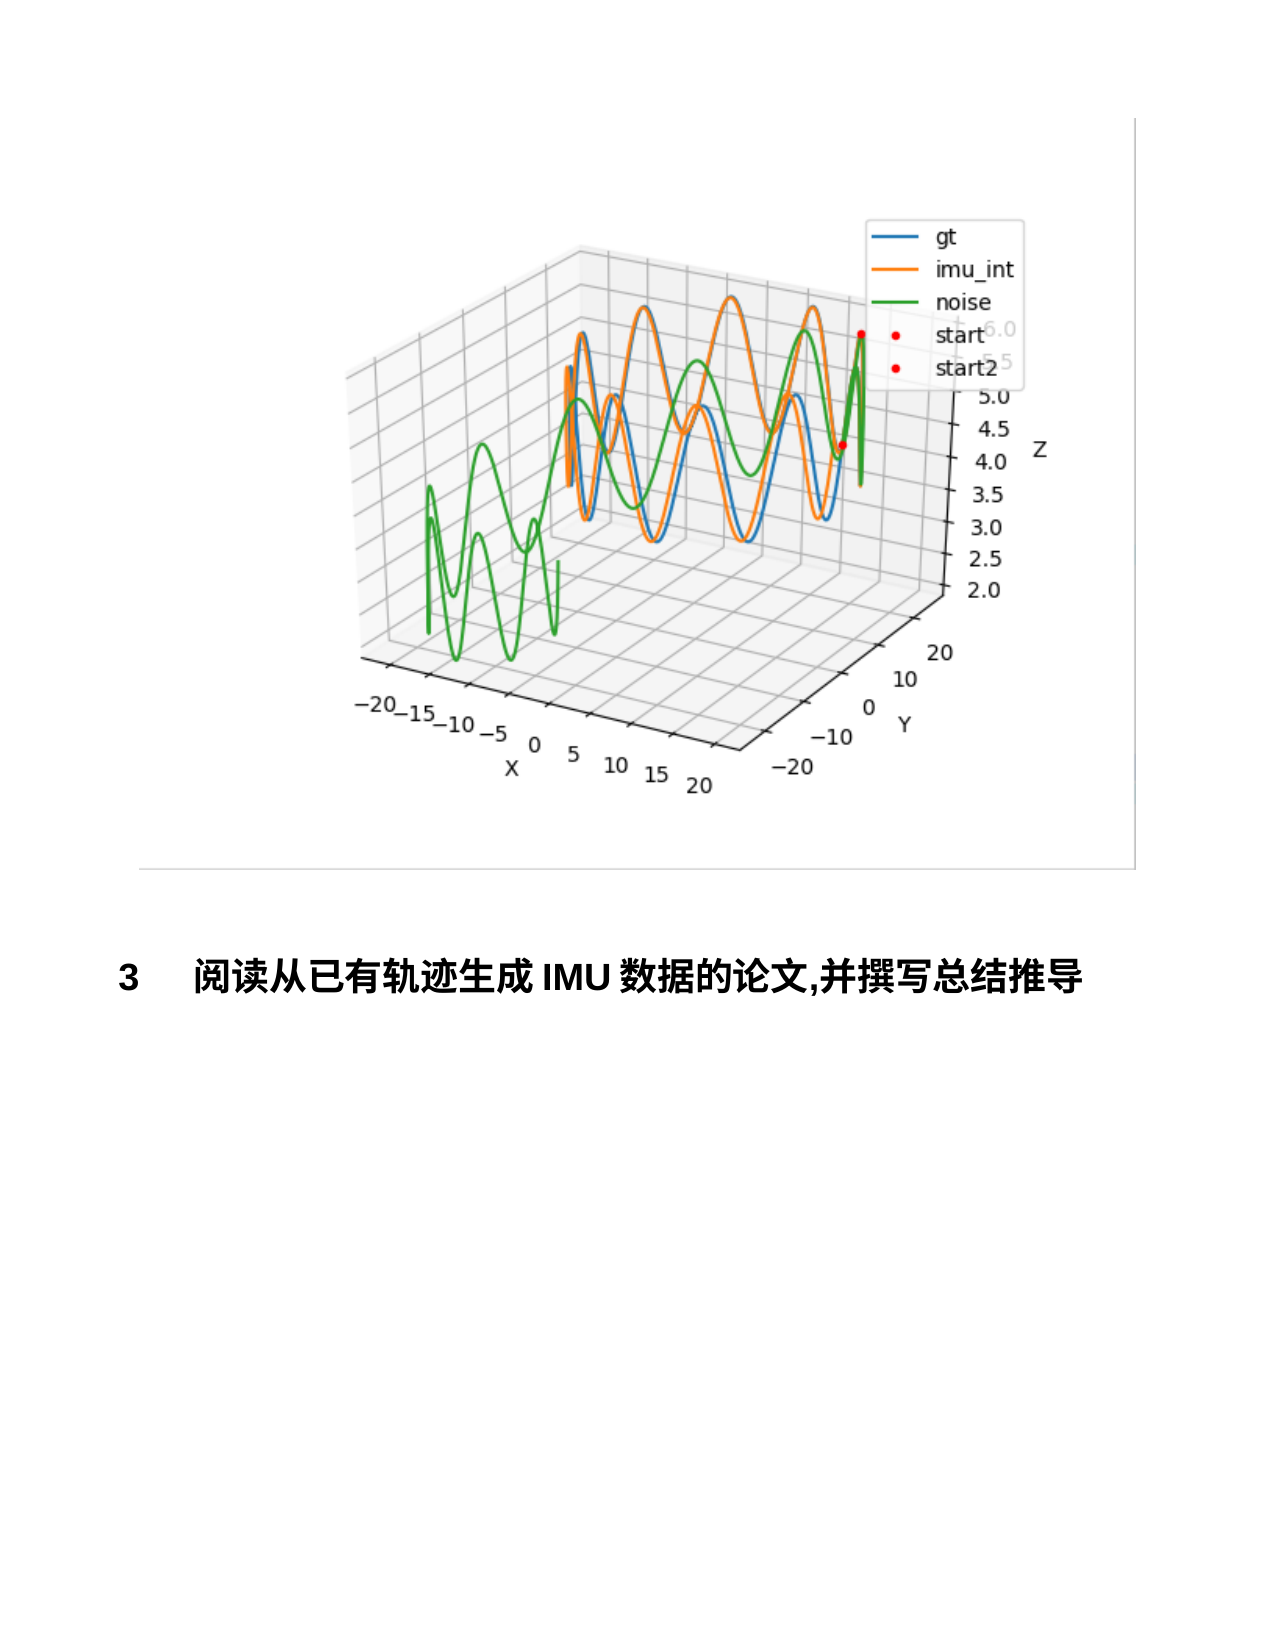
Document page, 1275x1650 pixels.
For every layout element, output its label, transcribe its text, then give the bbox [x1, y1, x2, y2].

picture [139, 118, 1136, 870]
subtitle 阅读从已有轨迹生成IMU数据的论文,并撰写总结推导 [118, 947, 1157, 1001]
